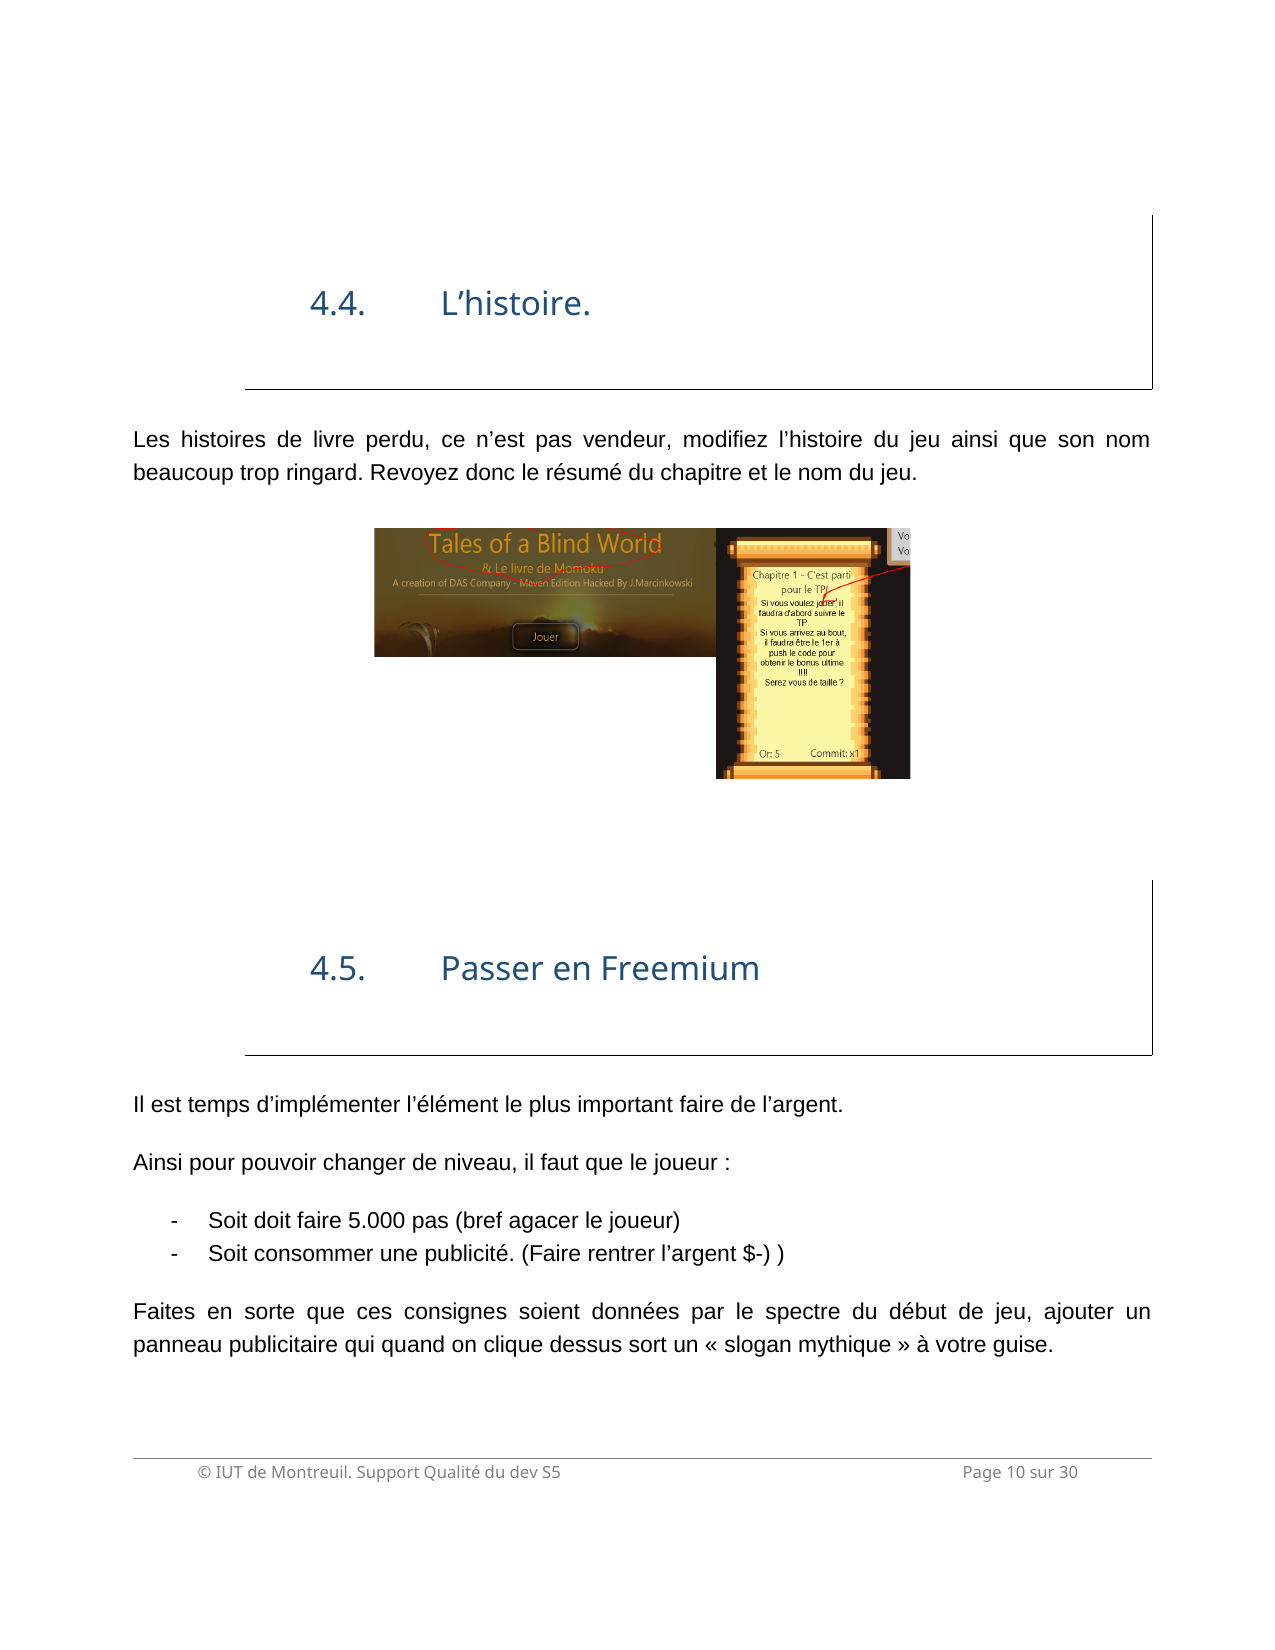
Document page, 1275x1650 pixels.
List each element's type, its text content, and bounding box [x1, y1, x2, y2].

text Il est temps d’implémenter l’élément le plus important faire de l’argent. [133, 1091, 1152, 1117]
subtitle L’histoire. [245, 215, 1152, 389]
text Faites en sorte que ces consignes soient données par le spectre du début de jeu, ajouter un panneau publicitaire qui quand on clique dessus sort un « slogan mythique » à votre guise. [133, 1298, 1152, 1357]
list Soit doit faire 5.000 pas (bref agacer le joueur) [170, 1207, 1152, 1233]
text Les histoires de livre perdu, ce n’est pas vendeur, modifiez l’histoire du jeu ainsi que son nom beaucoup trop ringard. Revoyez donc le résumé du chapitre et le nom du jeu. [133, 426, 1152, 485]
text Ainsi pour pouvoir changer de niveau, il faut que le joueur : [133, 1149, 1152, 1175]
subtitle Passer en Freemium [245, 880, 1152, 1055]
picture [374, 528, 911, 779]
list Soit consommer une publicité. (Faire rentrer l’argent $-) ) [170, 1240, 1152, 1266]
